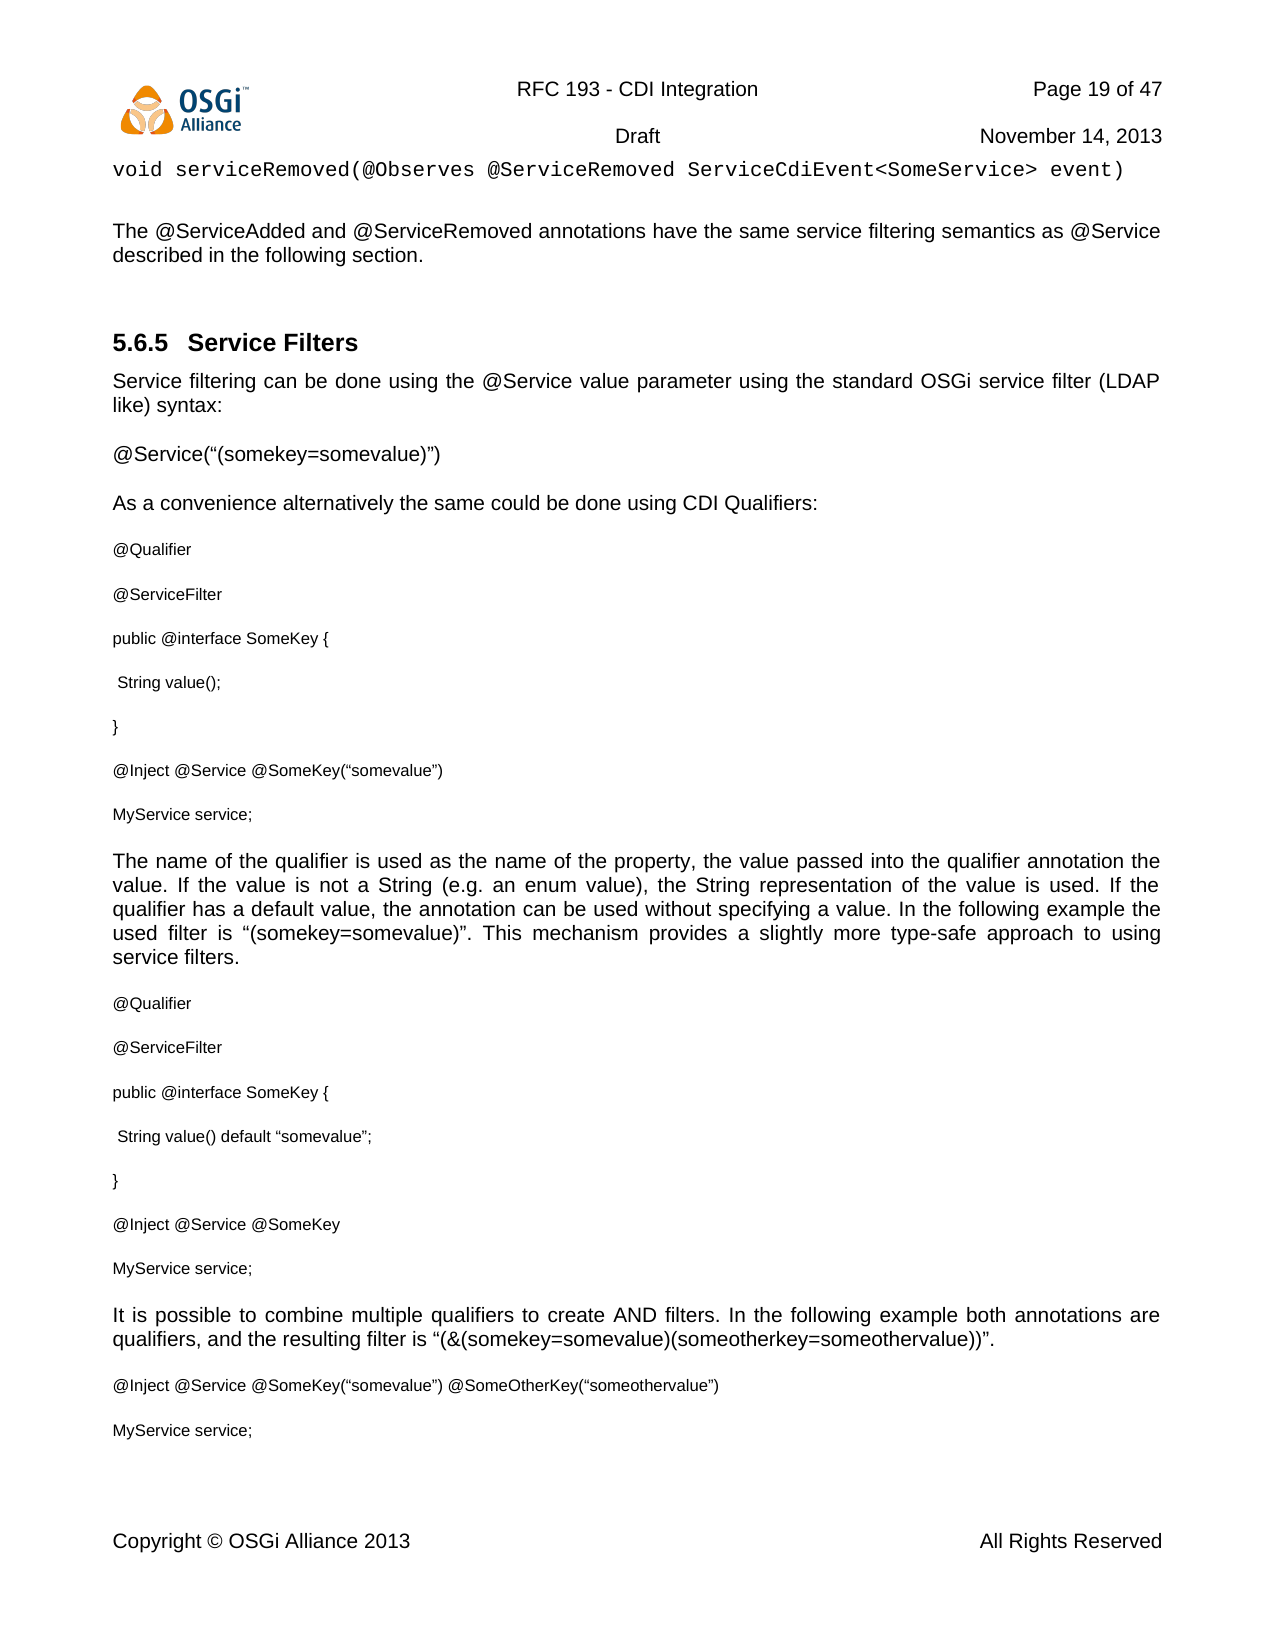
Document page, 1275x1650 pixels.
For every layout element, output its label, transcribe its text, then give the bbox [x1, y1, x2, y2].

text The @ServiceAdded and @ServiceRemoved annotations have the same service filtering semantics as @Service described in the following section. [112, 219, 1162, 267]
text @Inject @Service @SomeKey(“somevalue”) @SomeOtherKey(“someothervalue”) [112, 1376, 1162, 1395]
text @Inject @Service @SomeKey(“somevalue”) [112, 761, 1162, 780]
text public @interface SomeKey { [112, 628, 1162, 648]
text MyService service; [112, 805, 1162, 824]
text MyService service; [112, 1420, 1162, 1439]
text The name of the qualifier is used as the name of the property, the value passed into the qualifier annotation the value. If the value is not a String (e.g. an enum value), the String representation of the value is used. If the qualifier has a default value, the annotation can be used without specifying a value. In the following example the used filter is “(somekey=somevalue)”. This mechanism provides a slightly more type-safe approach to using service filters. [112, 849, 1162, 969]
text As a convenience alternatively the same could be done using CDI Qualifiers: [112, 491, 1162, 515]
text MyService service; [112, 1259, 1162, 1278]
text @ServiceFilter [112, 584, 1162, 603]
text public @interface SomeKey { [112, 1082, 1162, 1102]
text @Service(“(somekey=somevalue)”) [112, 442, 1162, 466]
picture [113, 78, 257, 142]
text Service filtering can be done using the @Service value parameter using the standard OSGi service filter (LDAP like) syntax: [112, 369, 1162, 417]
text It is possible to combine multiple qualifiers to create AND filters. In the following example both annotations are qualifiers, and the resulting filter is “(&(somekey=somevalue)(someotherkey=someothervalue))”. [112, 1303, 1162, 1351]
text @ServiceFilter [112, 1038, 1162, 1057]
text } [112, 717, 1162, 736]
text @Qualifier [112, 994, 1162, 1013]
text @Inject @Service @SomeKey [112, 1215, 1162, 1234]
text String value() default “somevalue”; [112, 1127, 1162, 1146]
text @Qualifier [112, 540, 1162, 559]
text void serviceRemoved(@Observes @ServiceRemoved ServiceCdiEvent<SomeService> event) [112, 159, 1162, 183]
text } [112, 1171, 1162, 1190]
subtitle Service Filters [112, 328, 1162, 357]
text String value(); [112, 673, 1162, 692]
